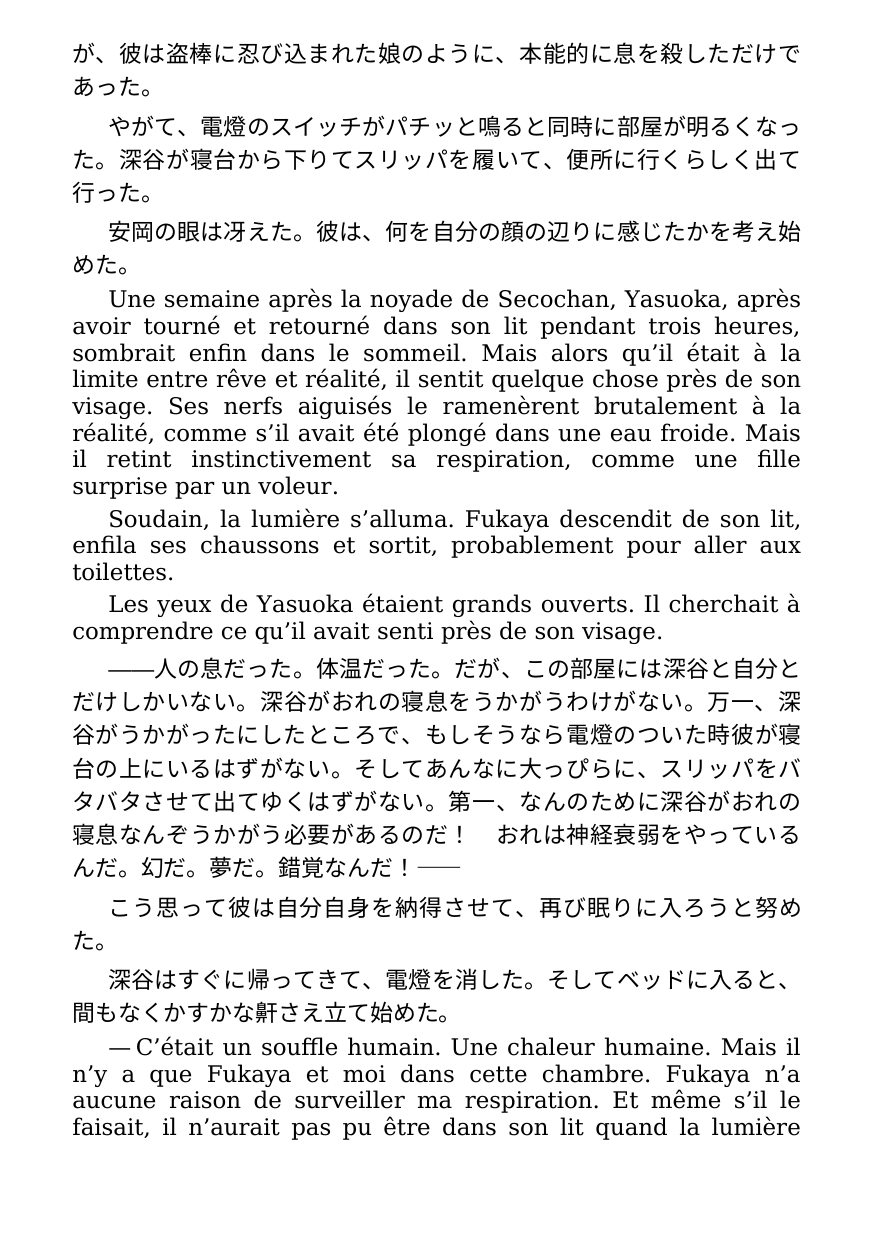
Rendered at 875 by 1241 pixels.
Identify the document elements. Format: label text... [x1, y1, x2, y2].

text 深谷はすぐに帰ってきて、電燈を消した。そしてベッドに入ると、間もなくかすかな鼾さえ立て始めた。 [72, 962, 802, 1028]
text 安岡の眼は冴えた。彼は、何を自分の顔の辺りに感じたかを考え始めた。 [72, 214, 802, 281]
text こう思って彼は自分自身を納得させて、再び眠りに入ろうと努めた。 [72, 889, 802, 956]
text が、彼は盗棒に忍び込まれた娘のように、本能的に息を殺しただけであった。 [72, 36, 802, 102]
text ――人の息だった。体温だった。だが、この部屋には深谷と自分とだけしかいない。深谷がおれの寝息をうかがうわけがない。万一、深谷がうかがったにしたところで、もしそうなら電燈のついた時彼が寝台の上にいるはずがない。そしてあんなに大っぴらに、スリッパをバタバタさせて出てゆくはずがない。第一、なんのために深谷がおれの寝息なんぞうかがう必要があるのだ！ おれは神経衰弱をやっているんだ。幻だ。夢だ。錯覚なんだ！―― [72, 651, 802, 883]
text Une semaine après la noyade de Secochan, Yasuoka, après avoir tourné et retourné dans son lit pendant trois heures, sombrait enfin dans le sommeil. Mais alors qu’il était à la limite entre rêve et réalité, il sentit quelque chose près de son visage. Ses nerfs aiguisés le ramenèrent brutalement à la réalité, comme s’il avait été plongé dans une eau froide. Mais il retint instinctivement sa respiration, comme une fille surprise par un voleur. [72, 286, 802, 500]
text — C’était un souffle humain. Une chaleur humaine. Mais il n’y a que Fukaya et moi dans cette chambre. Fukaya n’a aucune raison de surveiller ma respiration. Et même s’il le faisait, il n’aurait pas pu être dans son lit quand la lumière [72, 1034, 802, 1141]
text Soudain, la lumière s’alluma. Fukaya descendit de son lit, enfila ses chaussons et sortit, probablement pour aller aux toilettes. [72, 506, 802, 586]
text やがて、電燈のスイッチがパチッと鳴ると同時に部屋が明るくなった。深谷が寝台から下りてスリッパを履いて、便所に行くらしく出て行った。 [72, 108, 802, 208]
text Les yeux de Yasuoka étaient grands ouverts. Il cherchait à comprendre ce qu’il avait senti près de son visage. [72, 592, 802, 645]
